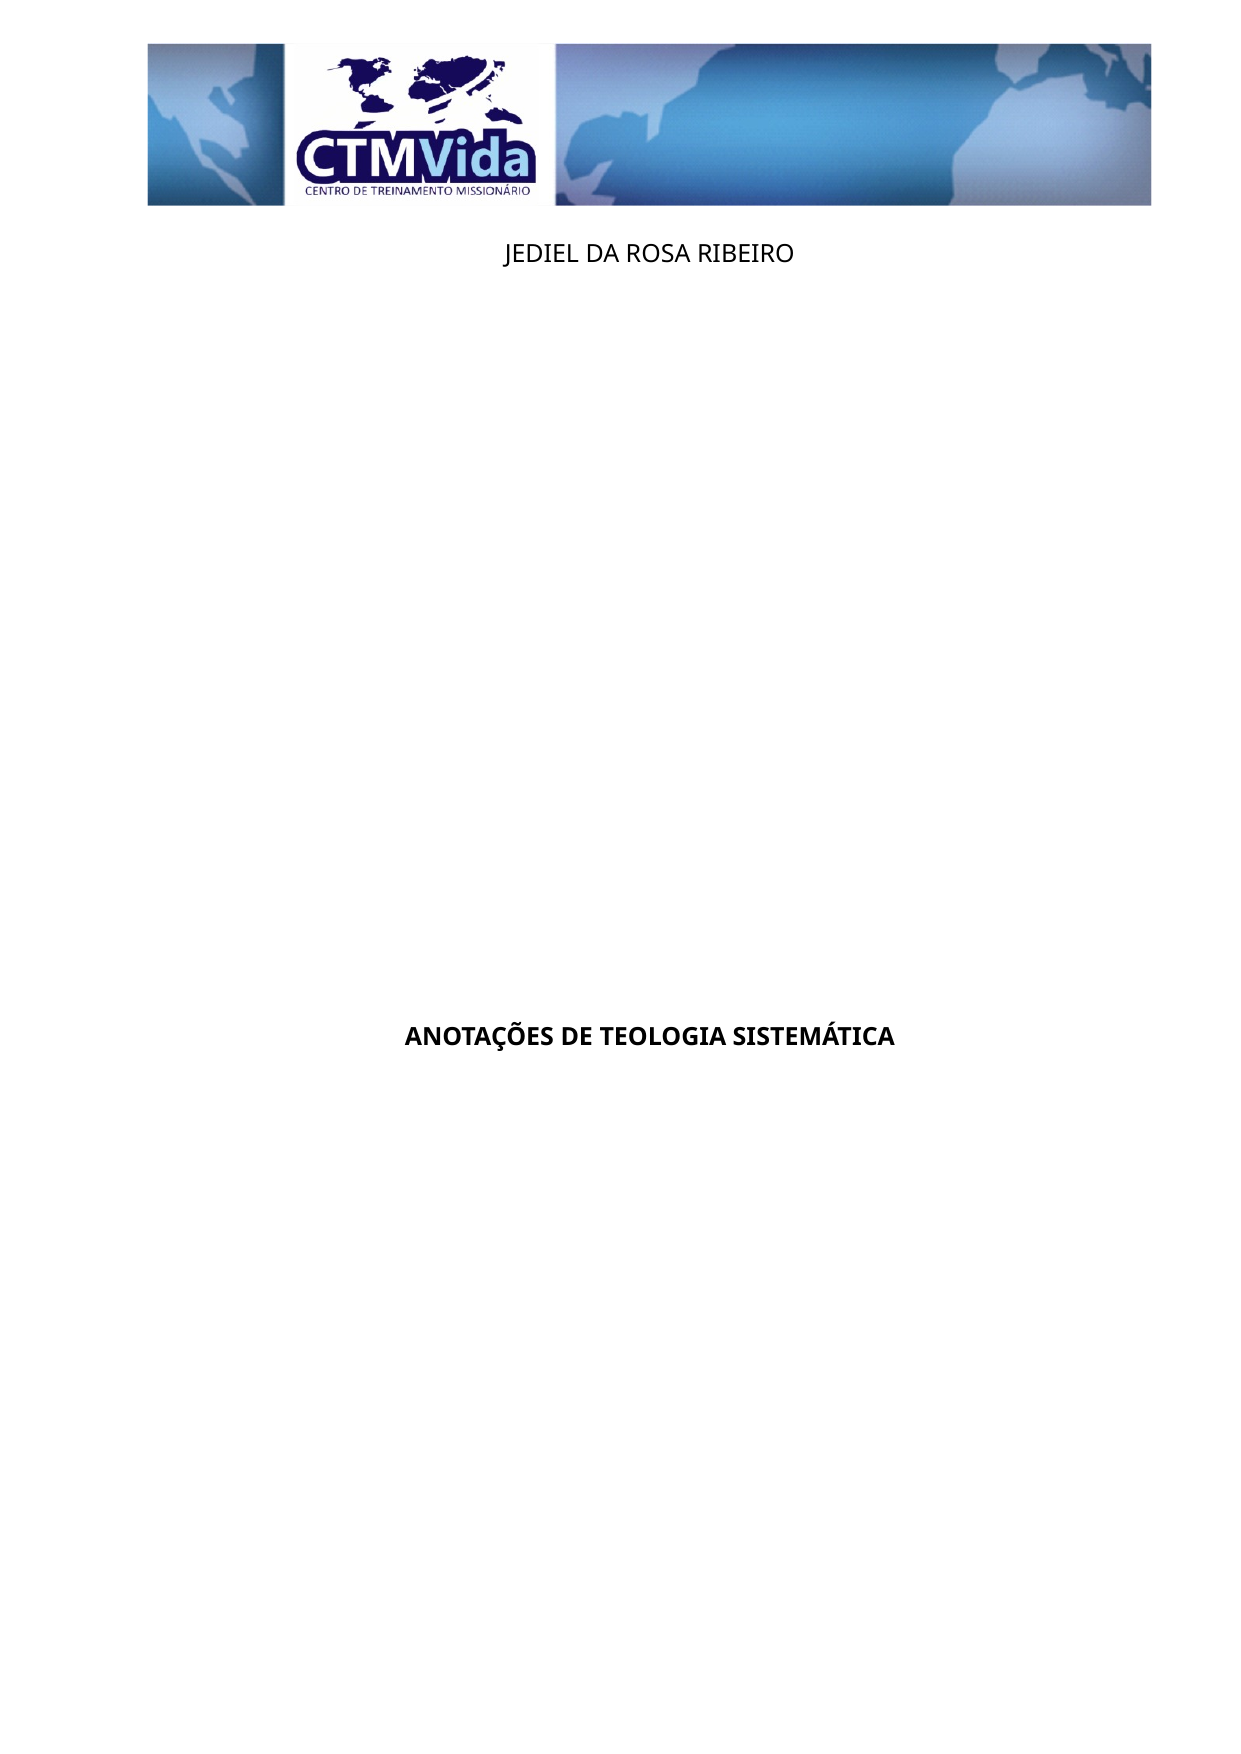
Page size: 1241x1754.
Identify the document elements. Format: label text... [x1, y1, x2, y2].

text JEDIEL DA ROSA RIBEIRO [177, 235, 1122, 269]
picture [147, 43, 1152, 206]
text ANOTAÇÕES DE TEOLOGIA SISTEMÁTICA [177, 1019, 1122, 1053]
